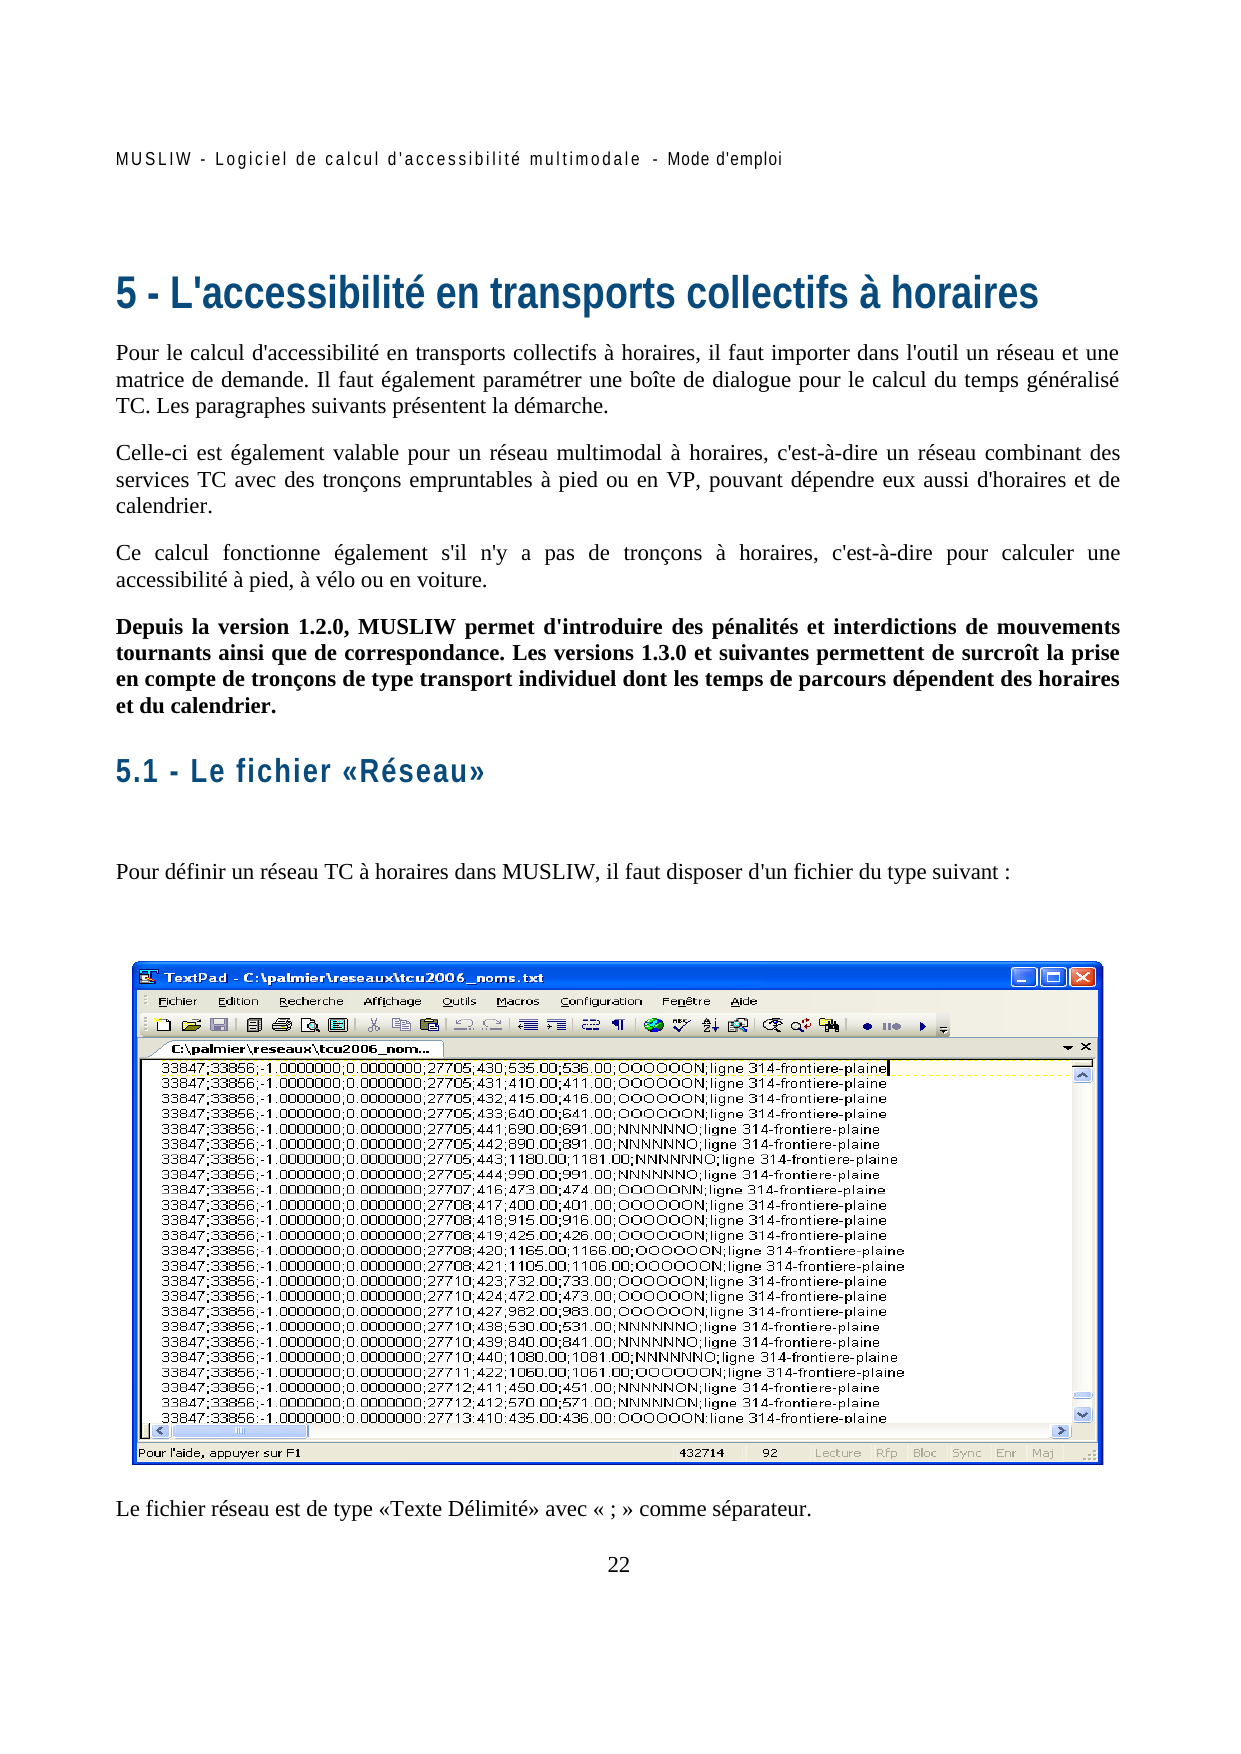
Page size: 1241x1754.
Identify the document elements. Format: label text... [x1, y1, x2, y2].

text Ce calcul fonctionne également s'il n'y a pas de tronçons à horaires, c'est-à-dire pour calculer une accessibilité à pied, à vélo ou en voiture. [116, 539, 1122, 592]
picture [132, 961, 1104, 1465]
subtitle L'accessibilité en transports collectifs à horaires [116, 266, 1122, 319]
text Pour le calcul d'accessibilité en transports collectifs à horaires, il faut importer dans l'outil un réseau et une matrice de demande. Il faut également paramétrer une boîte de dialogue pour le calcul du temps généralisé TC. Les paragraphes suivants présentent la démarche. [116, 339, 1122, 418]
text Celle-ci est également valable pour un réseau multimodal à horaires, c'est-à-dire un réseau combinant des services TC avec des tronçons empruntables à pied ou en VP, pouvant dépendre eux aussi d'horaires et de calendrier. [116, 439, 1122, 518]
text Le fichier réseau est de type «Texte Délimité» avec « ; » comme séparateur. [116, 1495, 1122, 1521]
text Pour définir un réseau TC à horaires dans MUSLIW, il faut disposer d'un fichier du type suivant : [116, 858, 1122, 884]
text Depuis la version 1.2.0, MUSLIW permet d'introduire des pénalités et interdictions de mouvements tournants ainsi que de correspondance. Les versions 1.3.0 et suivantes permettent de surcroît la prise en compte de tronçons de type transport individuel dont les temps de parcours dépendent des horaires et du calendrier. [116, 613, 1122, 718]
subtitle Le fichier «Réseau» [116, 752, 1122, 790]
